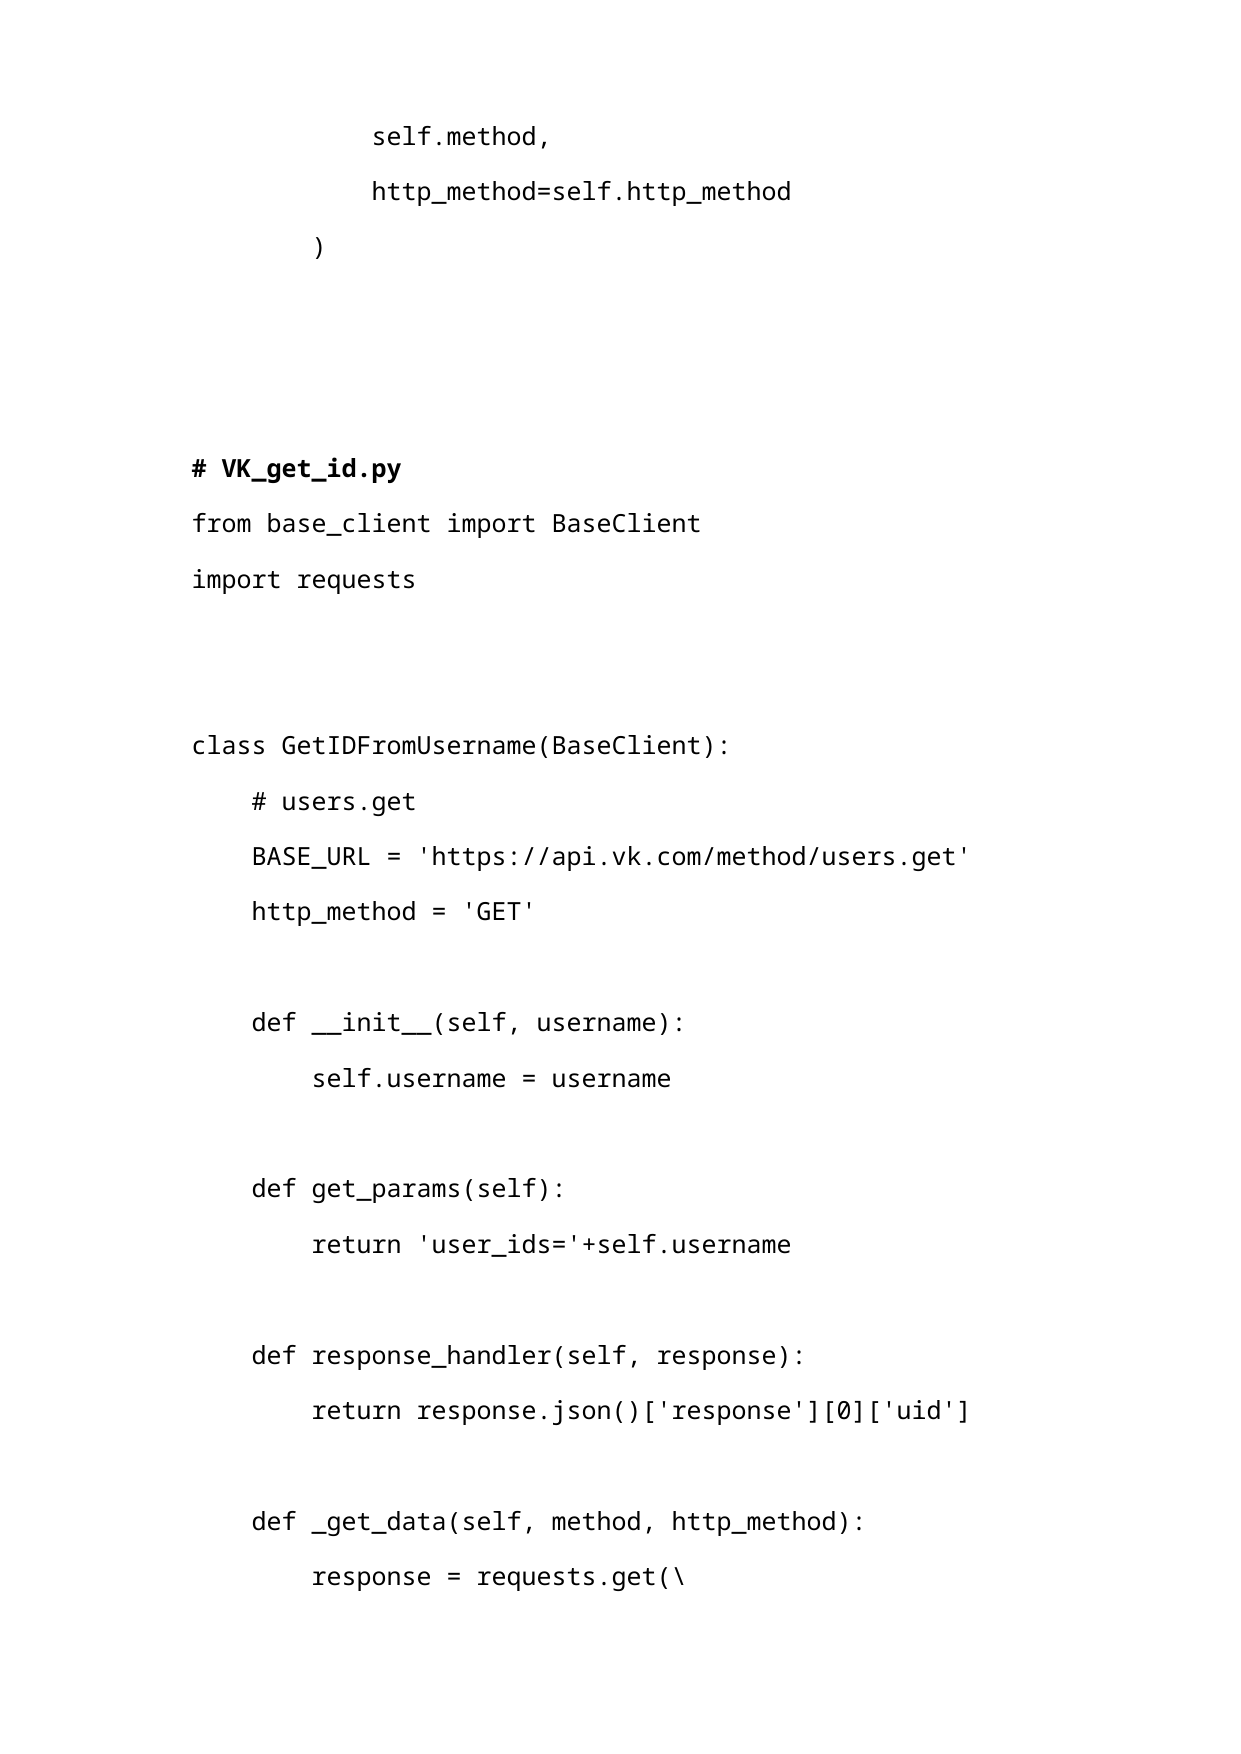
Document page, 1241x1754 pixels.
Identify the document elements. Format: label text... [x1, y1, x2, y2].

text def _get_data(self, method, http_method): [118, 1503, 1122, 1538]
text def __init__(self, username): [118, 1005, 1122, 1039]
text from base_client import BaseClient [118, 506, 1122, 540]
text return response.json()['response'][0]['uid'] [118, 1393, 1122, 1427]
text http_method=self.http_method [118, 173, 1122, 208]
text self.method, [118, 118, 1122, 152]
text return 'user_ids='+self.username [118, 1226, 1122, 1261]
text import requests [118, 561, 1122, 596]
text class GetIDFromUsername(BaseClient): [118, 728, 1122, 762]
text ) [118, 229, 1122, 263]
text def response_handler(self, response): [118, 1337, 1122, 1371]
text # VK_get_id.py [118, 451, 1122, 485]
text http_method = 'GET' [118, 894, 1122, 928]
text response = requests.get(\ [118, 1559, 1122, 1593]
text self.username = username [118, 1060, 1122, 1094]
text def get_params(self): [118, 1171, 1122, 1205]
text BASE_URL = 'https://api.vk.com/method/users.get' [118, 838, 1122, 873]
text # users.get [118, 783, 1122, 817]
